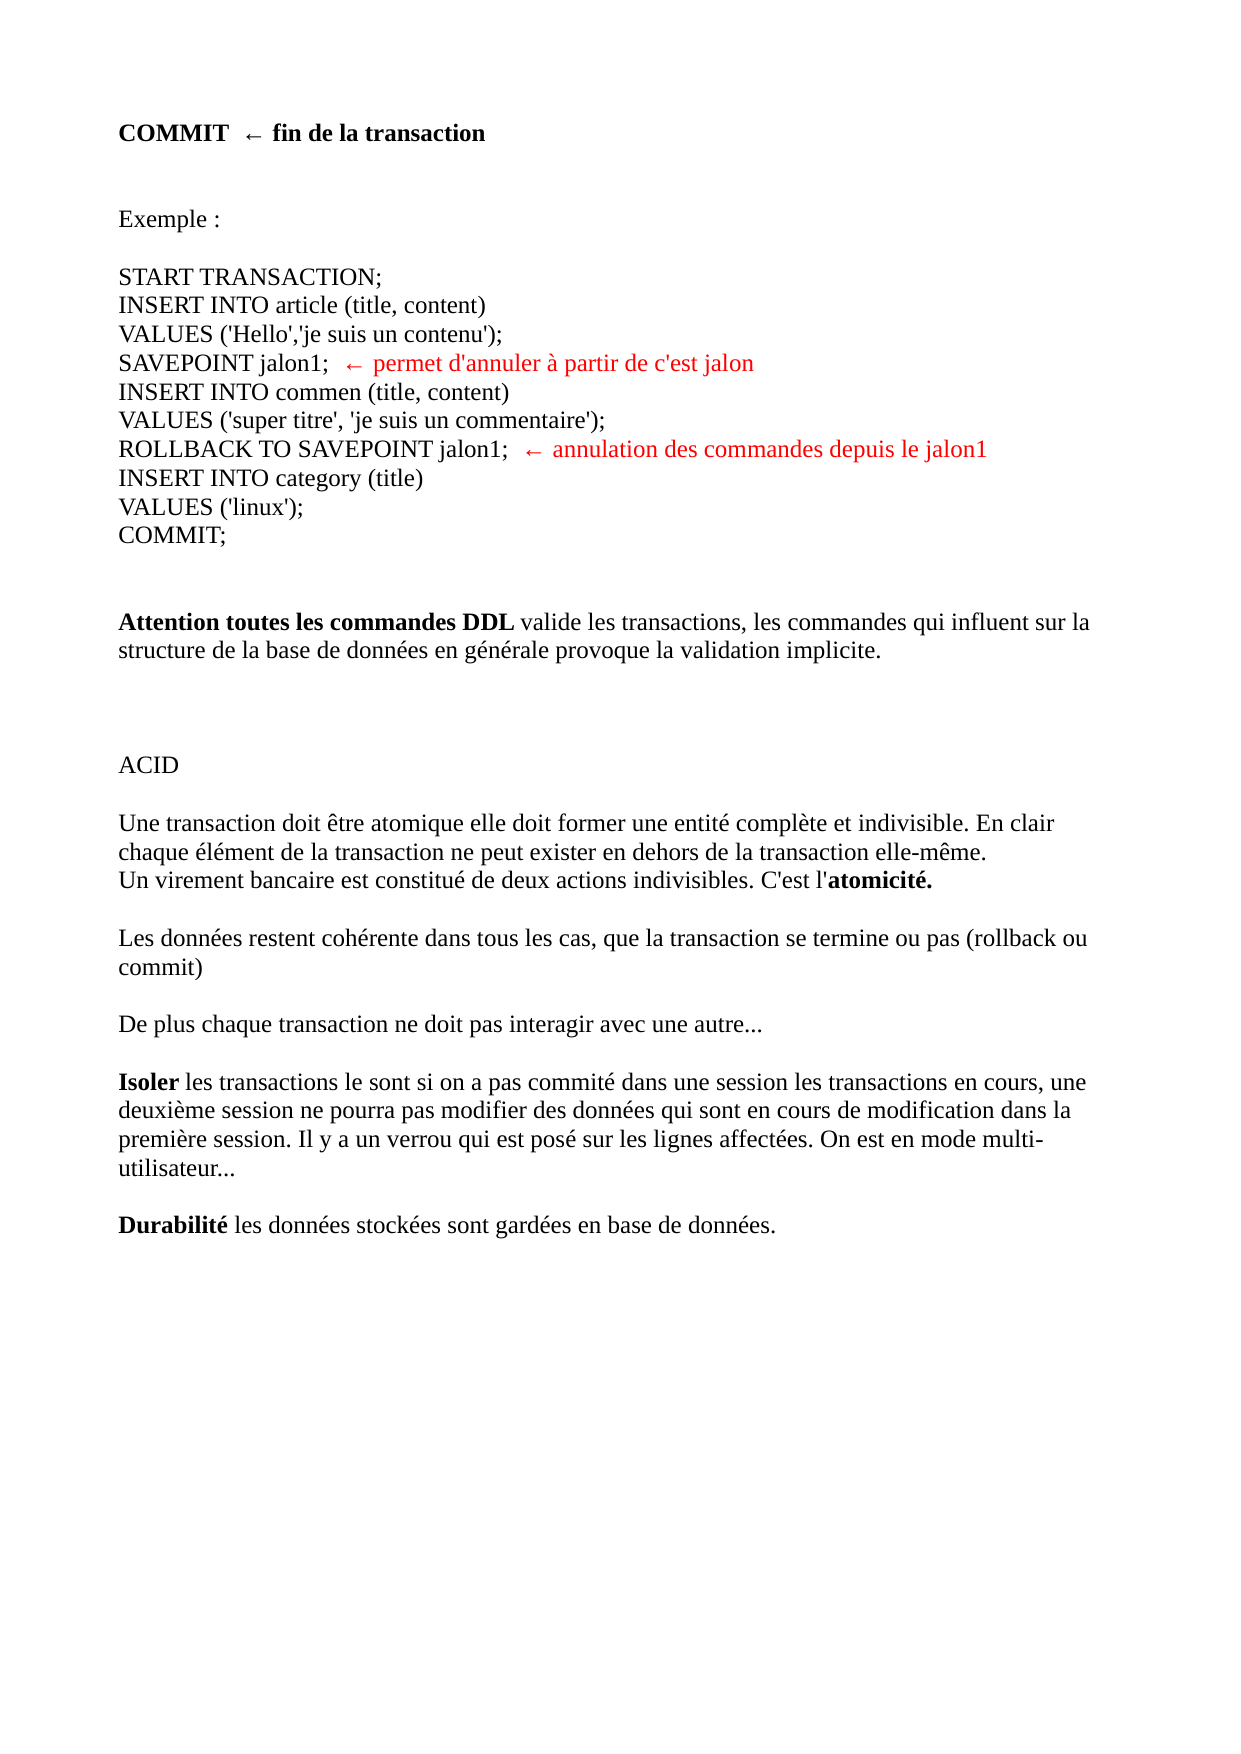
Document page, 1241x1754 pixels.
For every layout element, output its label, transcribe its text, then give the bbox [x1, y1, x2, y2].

text ROLLBACK TO SAVEPOINT jalon1; ← annulation des commandes depuis le jalon1 [118, 434, 1122, 463]
text VALUES ('Hello','je suis un contenu'); [118, 319, 1122, 348]
text Les données restent cohérente dans tous les cas, que la transaction se termine ou pas (rollback ou commit) [118, 923, 1122, 981]
text Exemple : [118, 204, 1122, 233]
text COMMIT; [118, 521, 1122, 549]
text Durabilité les données stockées sont gardées en base de données. [118, 1211, 1122, 1239]
text SAVEPOINT jalon1; ← permet d'annuler à partir de c'est jalon [118, 348, 1122, 377]
text ACID [118, 751, 1122, 779]
text Un virement bancaire est constitué de deux actions indivisibles. C'est l'atomicité. [118, 866, 1122, 894]
text Isoler les transactions le sont si on a pas commité dans une session les transactions en cours, une deuxième session ne pourra pas modifier des données qui sont en cours de modification dans la première session. Il y a un verrou qui est posé sur les lignes affectées. On est en mode multi-utilisateur... [118, 1067, 1122, 1182]
text INSERT INTO commen (title, content) [118, 377, 1122, 406]
text VALUES ('linux'); [118, 492, 1122, 521]
text INSERT INTO category (title) [118, 463, 1122, 492]
text Une transaction doit être atomique elle doit former une entité complète et indivisible. En clair chaque élément de la transaction ne peut exister en dehors de la transaction elle-même. [118, 808, 1122, 866]
text INSERT INTO article (title, content) [118, 291, 1122, 319]
text De plus chaque transaction ne doit pas interagir avec une autre... [118, 1009, 1122, 1038]
text VALUES ('super titre', 'je suis un commentaire'); [118, 406, 1122, 434]
text Attention toutes les commandes DDL valide les transactions, les commandes qui influent sur la structure de la base de données en générale provoque la validation implicite. [118, 607, 1122, 664]
text COMMIT ← fin de la transaction [118, 118, 1122, 147]
text START TRANSACTION; [118, 262, 1122, 291]
